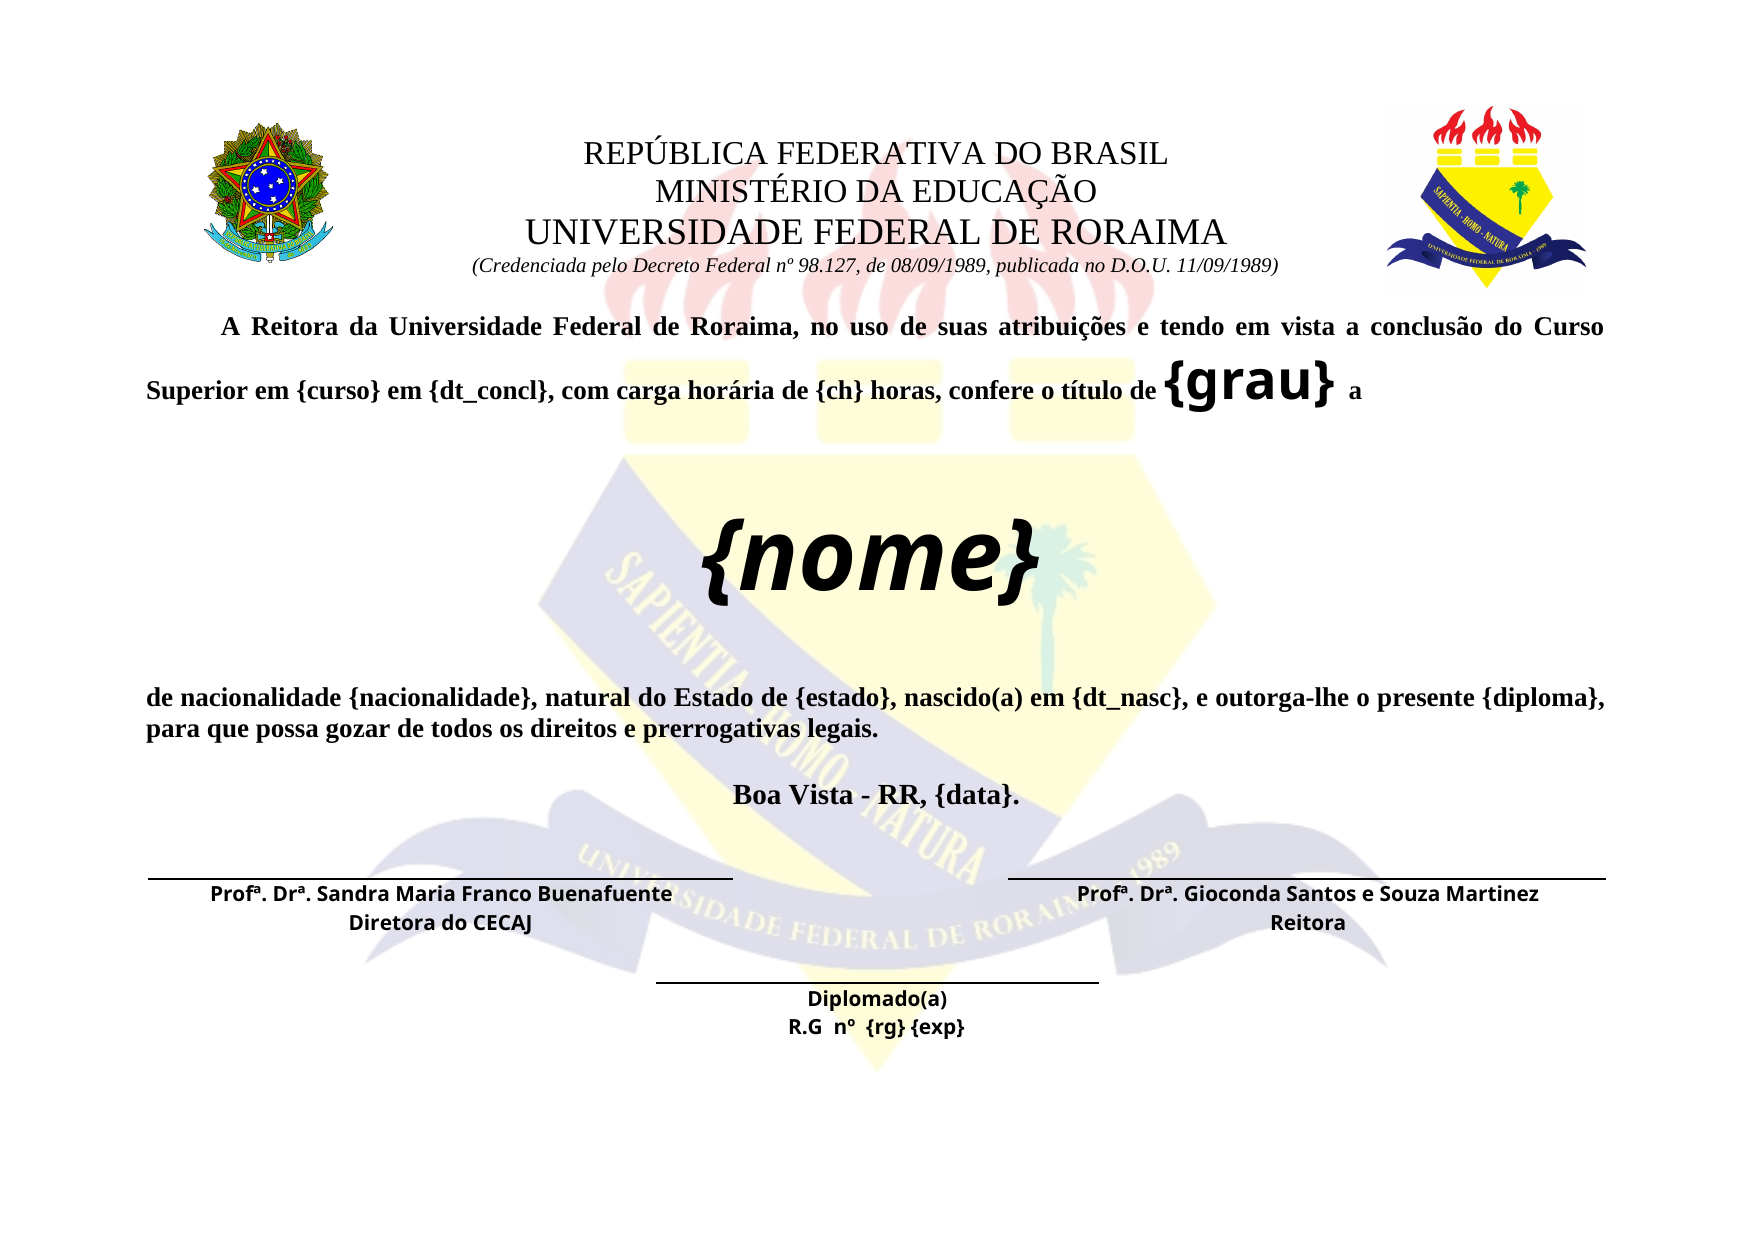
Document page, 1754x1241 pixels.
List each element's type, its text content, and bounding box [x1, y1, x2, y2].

text [146, 133, 184, 171]
picture [201, 123, 337, 268]
text [1587, 133, 1606, 171]
text MINISTÉRIO DA EDUCAÇÃO [1587, 171, 1606, 209]
text A Reitora da Universidade Federal de Roraima, no uso de suas atribuições e tendo em vista a conclusão do Curso Superior em {curso} em {dt_concl}, com carga horária de {ch} horas, confere o título de {grau} a [146, 310, 364, 415]
text Boa Vista - RR, {data}. [1390, 777, 1606, 810]
text UNIVERSIDADE FEDERAL DE RORAIMA [1587, 209, 1606, 253]
text A Reitora da Universidade Federal de Roraima, no uso de suas atribuições e tendo em vista a conclusão do Curso Superior em {curso} em {dt_concl}, com carga horária de {ch} horas, confere o título de {grau} a [1390, 310, 1606, 415]
text de nacionalidade {nacionalidade}, natural do Estado de {estado}, nascido(a) em {dt_nasc}, e outorga-lhe o presente {diploma}, para que possa gozar de todos os direitos e prerrogativas legais. [146, 681, 364, 743]
table_header Profª. Drª. Gioconda Santos e Souza Martinez Reitora [1390, 880, 1606, 936]
text REPÚBLICA FEDERATIVA DO BRASIL [353, 133, 1386, 171]
table_header Profª. Drª. Sandra Maria Franco Buenafuente Diretora do CECAJ [148, 880, 364, 936]
text MINISTÉRIO DA EDUCAÇÃO [146, 171, 184, 209]
picture [1386, 106, 1587, 294]
text Boa Vista - RR, {data}. [146, 777, 364, 810]
subtitle {nome} [146, 483, 364, 619]
text de nacionalidade {nacionalidade}, natural do Estado de {estado}, nascido(a) em {dt_nasc}, e outorga-lhe o presente {diploma}, para que possa gozar de todos os direitos e prerrogativas legais. [1390, 681, 1606, 743]
text UNIVERSIDADE FEDERAL DE RORAIMA [146, 209, 184, 253]
subtitle {nome} [1390, 483, 1606, 619]
